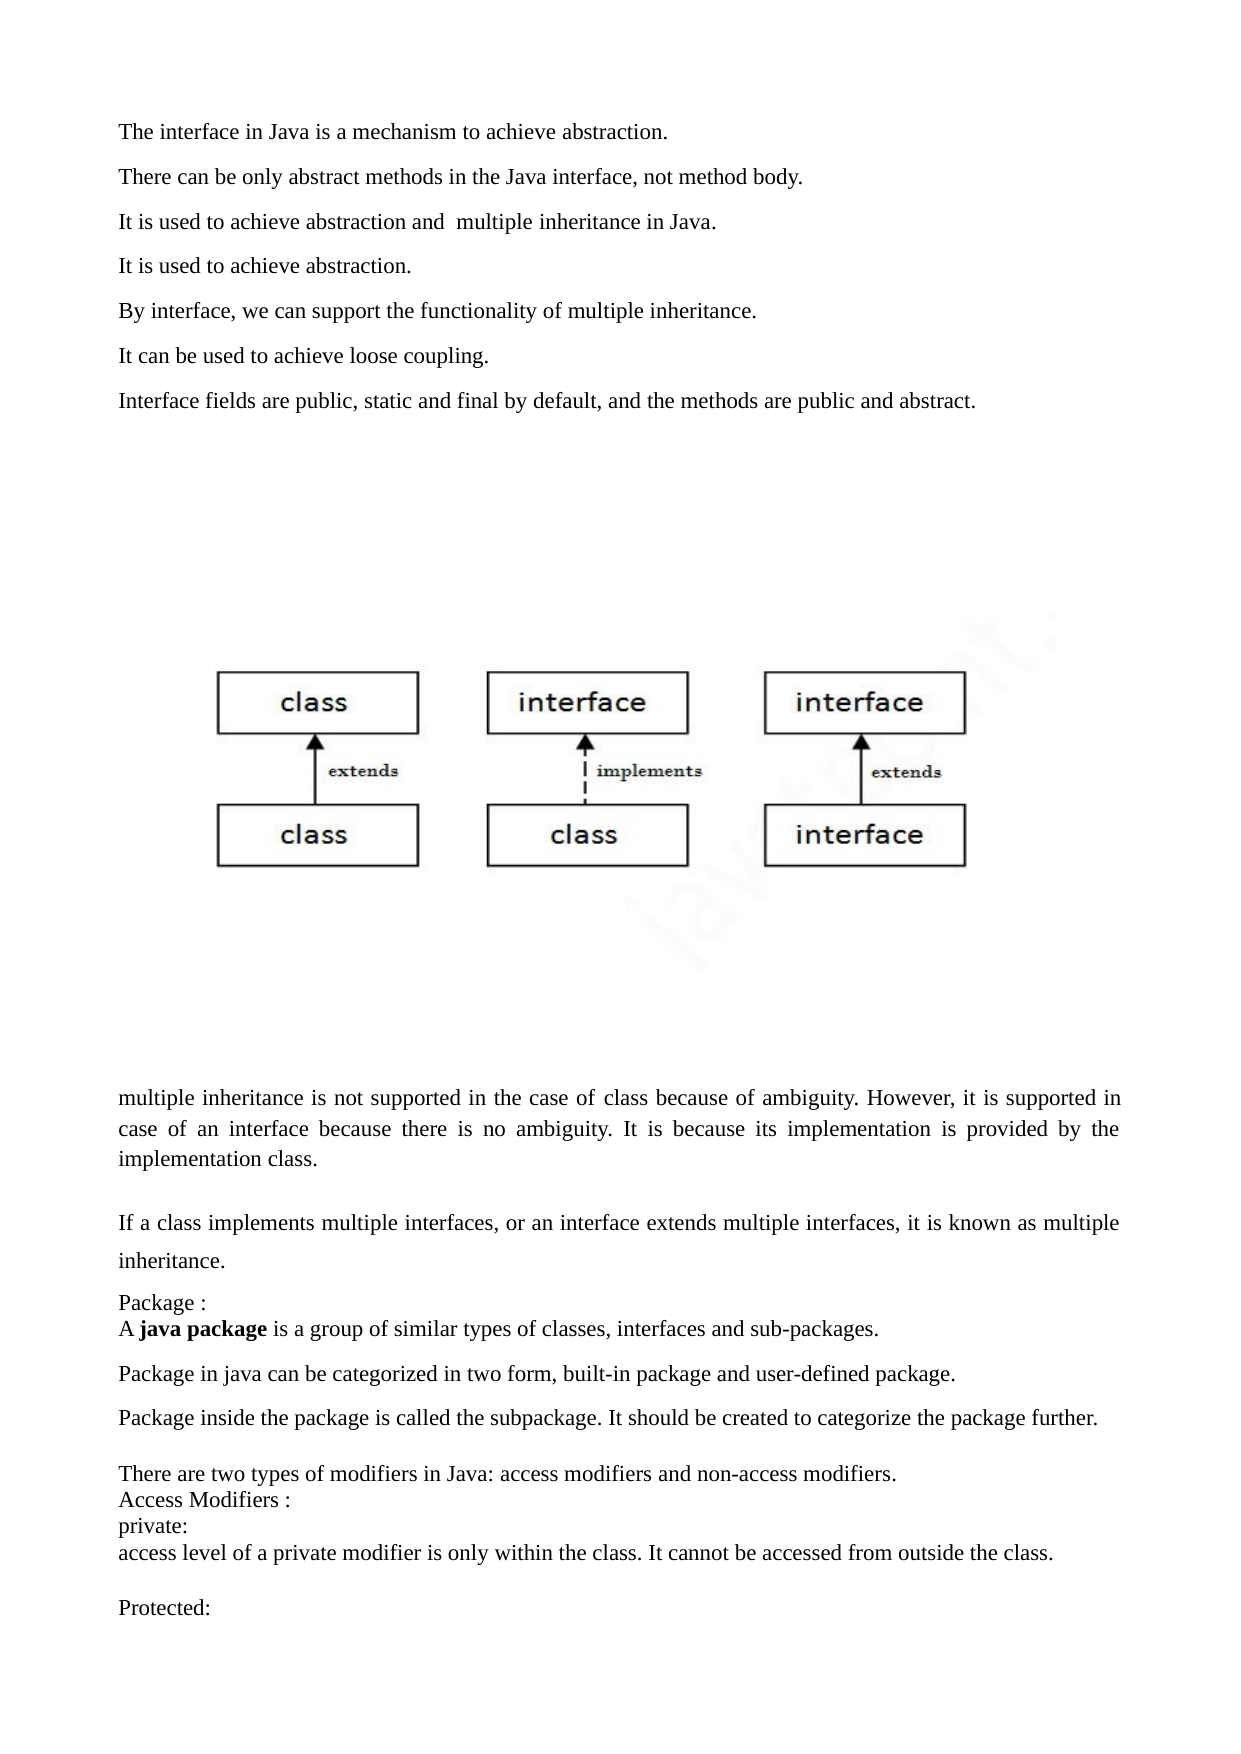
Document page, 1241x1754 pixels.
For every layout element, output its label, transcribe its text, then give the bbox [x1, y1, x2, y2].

picture [192, 614, 1058, 970]
text It is used to achieve abstraction and multiple inheritance in Java. [118, 208, 1122, 234]
text The interface in Java is a mechanism to achieve abstraction. [118, 118, 1122, 144]
text Access Modifiers : [118, 1486, 1122, 1512]
text Interface fields are public, static and final by default, and the methods are public and abstract. [118, 387, 1122, 413]
text There are two types of modifiers in Java: access modifiers and non-access modifiers. [118, 1459, 1122, 1486]
text access level of a private modifier is only within the class. It cannot be accessed from outside the class. [118, 1539, 1122, 1565]
text There can be only abstract methods in the Java interface, not method body. [118, 163, 1122, 189]
text Protected: [118, 1594, 1122, 1620]
text If a class implements multiple interfaces, or an interface extends multiple interfaces, it is known as multiple inheritance. [118, 1196, 1122, 1274]
text Package : [118, 1288, 1122, 1315]
text A java package is a group of similar types of classes, interfaces and sub-packages. [118, 1315, 1122, 1341]
text multiple inheritance is not supported in the case of class because of ambiguity. However, it is supported in case of an interface because there is no ambiguity. It is because its implementation is provided by the implementation class. [118, 1084, 1122, 1171]
text Package in java can be categorized in two form, built-in package and user-defined package. [118, 1360, 1122, 1386]
text Package inside the package is called the subpackage. It should be created to categorize the package further. [118, 1404, 1122, 1431]
text By interface, we can support the functionality of multiple inheritance. [118, 297, 1122, 324]
text It is used to achieve abstraction. [118, 252, 1122, 279]
text private: [118, 1512, 1122, 1539]
text It can be used to achieve loose coupling. [118, 342, 1122, 368]
